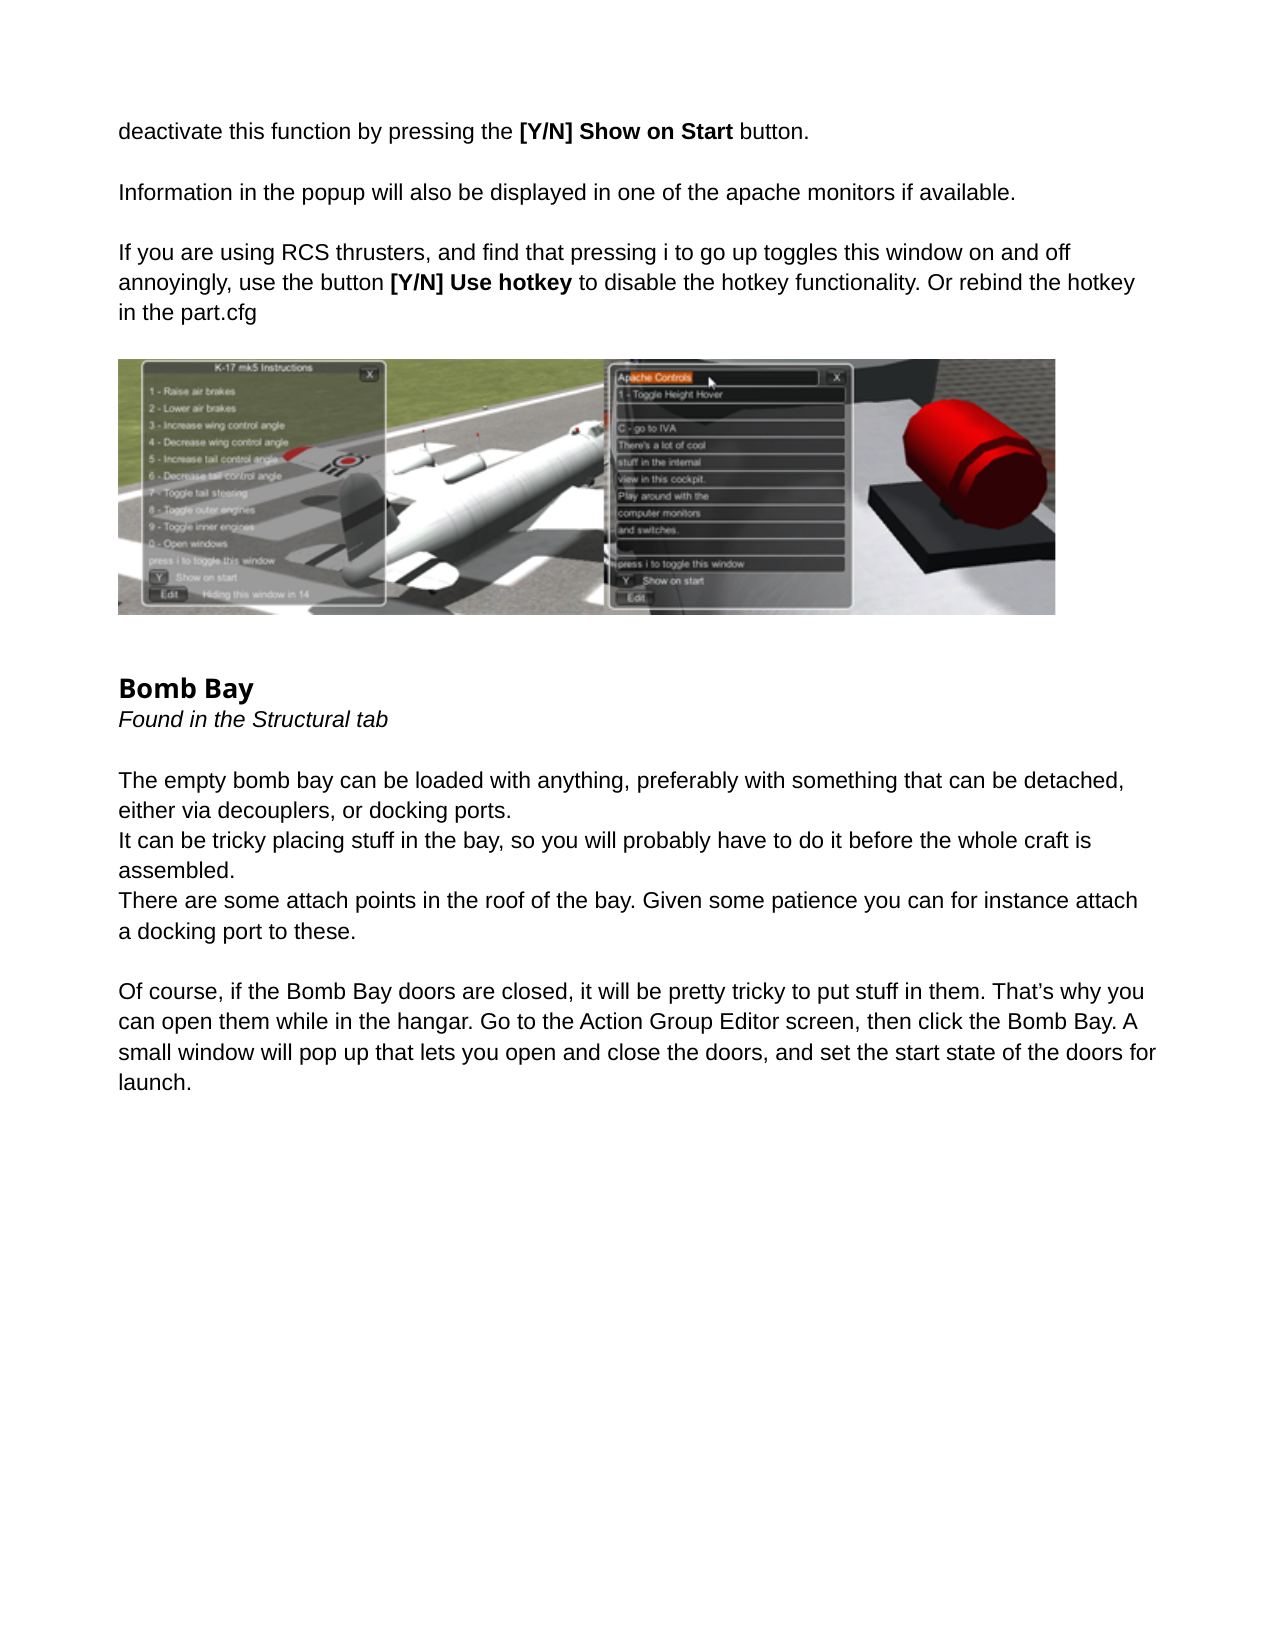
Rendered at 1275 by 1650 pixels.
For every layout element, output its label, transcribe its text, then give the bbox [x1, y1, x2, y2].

subtitle Bomb Bay [118, 669, 1157, 706]
text Information in the popup will also be displayed in one of the apache monitors if available. [118, 178, 1157, 205]
picture [118, 359, 1056, 615]
text There are some attach points in the roof of the bay. Given some patience you can for instance attach a docking port to these. [118, 887, 1157, 944]
text deactivate this function by pressing the [Y/N] Show on Start button. [118, 118, 1157, 144]
text The empty bomb bay can be loaded with anything, preferably with something that can be detached, either via decouplers, or docking ports. [118, 767, 1157, 823]
text Found in the Structural tab [118, 706, 1157, 732]
text If you are using RCS thrusters, and find that pressing i to go up toggles this window on and off annoyingly, use the button [Y/N] Use hotkey to disable the hotkey functionality. Or rebind the hotkey in the part.cfg [118, 239, 1157, 326]
text Of course, if the Bomb Bay doors are closed, it will be pretty tricky to put stuff in them. That’s why you can open them while in the hangar. Go to the Action Group Editor screen, then click the Bomb Bay. A small window will pop up that lets you open and close the doors, and set the start state of the doors for launch. [118, 978, 1157, 1095]
text It can be tricky placing stuff in the bay, so you will probably have to do it before the whole craft is assembled. [118, 827, 1157, 883]
